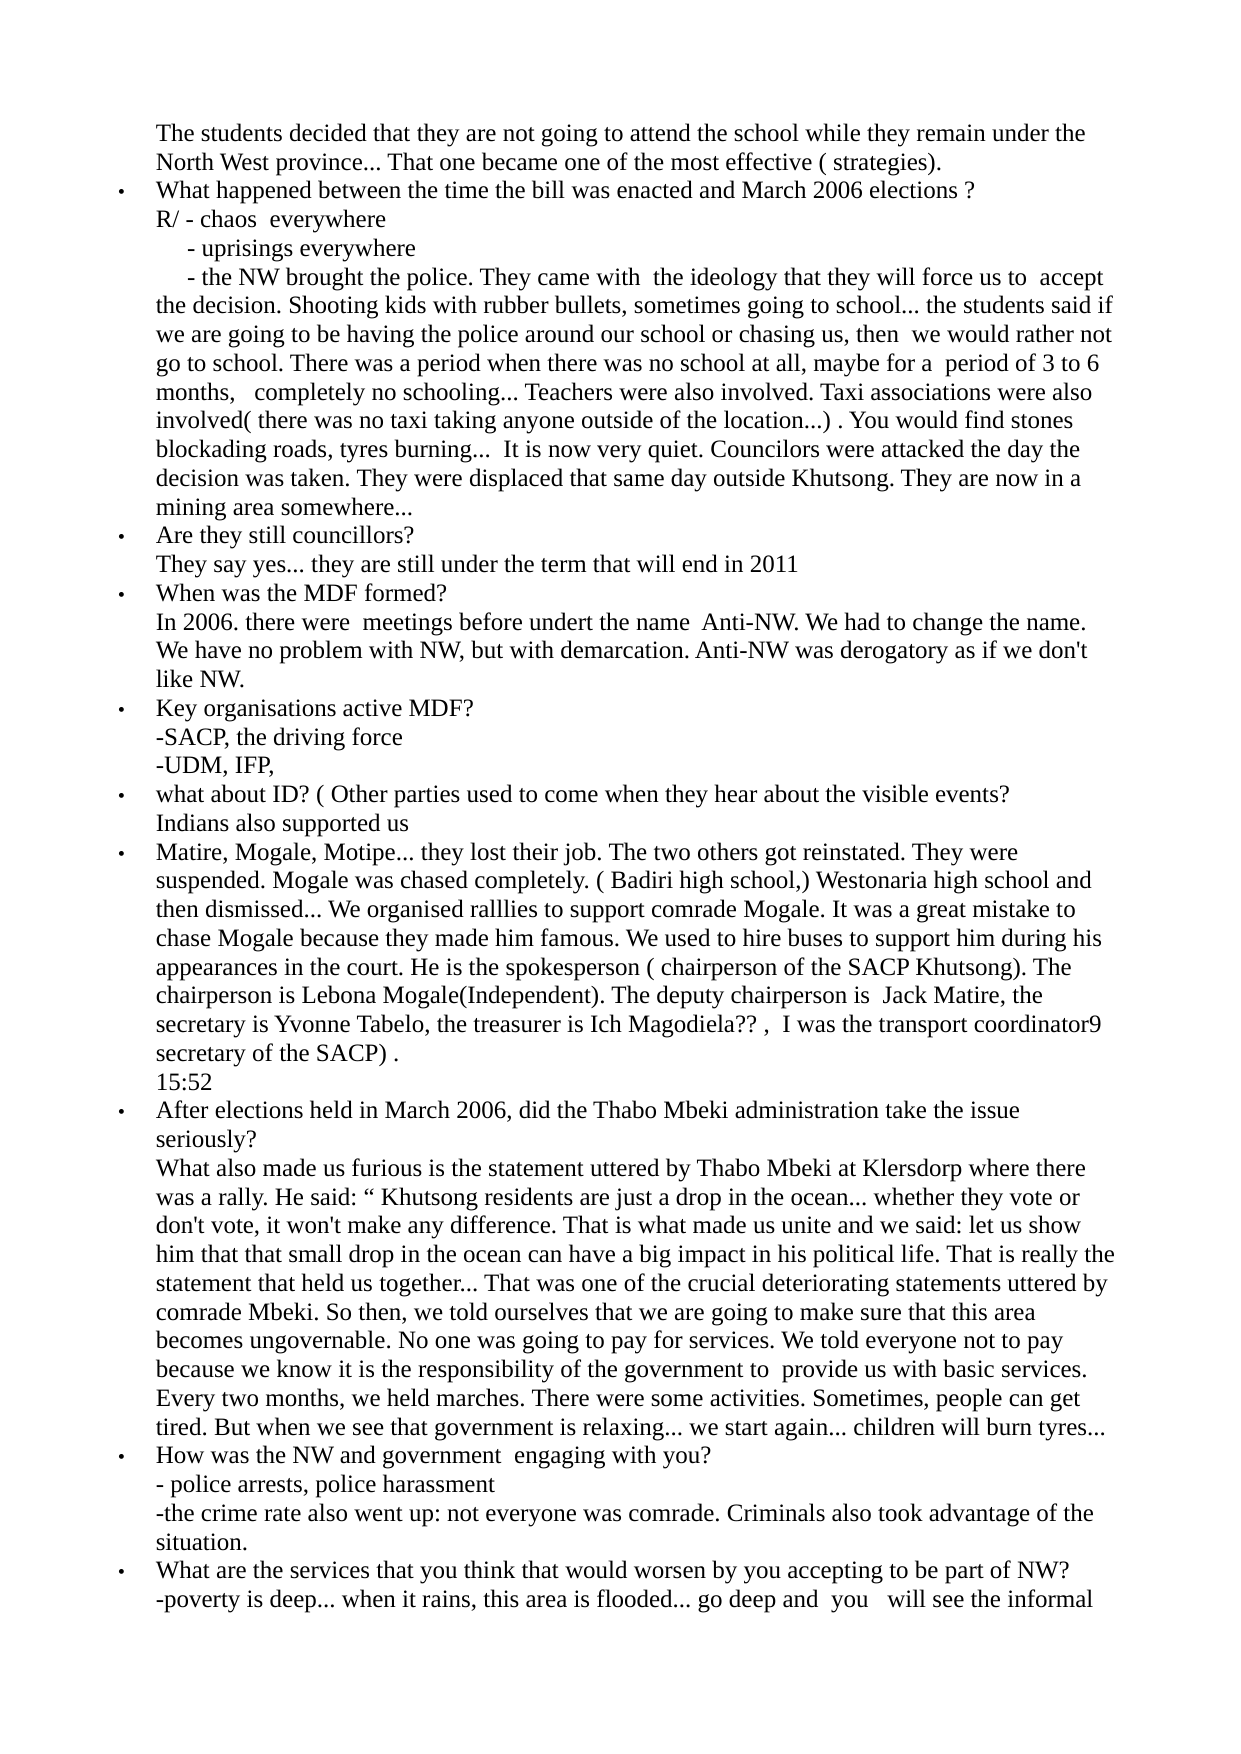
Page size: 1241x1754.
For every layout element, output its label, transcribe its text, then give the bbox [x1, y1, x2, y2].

list How was the NW and government engaging with you? [118, 1441, 1122, 1469]
list 15:52 [118, 1067, 1122, 1096]
list Matire, Mogale, Motipe... they lost their job. The two others got reinstated. They were suspended. Mogale was chased completely. ( Badiri high school,) Westonaria high school and then dismissed... We organised ralllies to support comrade Mogale. It was a great mistake to chase Mogale because they made him famous. We used to hire buses to support him during his appearances in the court. He is the spokesperson ( chairperson of the SACP Khutsong). The chairperson is Lebona Mogale(Independent). The deputy chairperson is Jack Matire, the secretary is Yvonne Tabelo, the treasurer is Ich Magodiela?? , I was the transport coordinator9 secretary of the SACP) . [118, 837, 1122, 1067]
list The students decided that they are not going to attend the school while they remain under the North West province... That one became one of the most effective ( strategies). [118, 118, 1122, 176]
list In 2006. there were meetings before undert the name Anti-NW. We had to change the name. We have no problem with NW, but with demarcation. Anti-NW was derogatory as if we don't like NW. [118, 607, 1122, 693]
list Indians also supported us [118, 808, 1122, 837]
list -poverty is deep... when it rains, this area is flooded... go deep and you will see the informal [118, 1584, 1122, 1613]
list - uprisings everywhere [118, 233, 1122, 262]
list - police arrests, police harassment [118, 1469, 1122, 1498]
list When was the MDF formed? [118, 578, 1122, 607]
list -SACP, the driving force [118, 722, 1122, 751]
list After elections held in March 2006, did the Thabo Mbeki administration take the issue seriously? [118, 1096, 1122, 1153]
list They say yes... they are still under the term that will end in 2011 [118, 549, 1122, 578]
list -the crime rate also went up: not everyone was comrade. Criminals also took advantage of the situation. [118, 1498, 1122, 1556]
list What are the services that you think that would worsen by you accepting to be part of NW? [118, 1556, 1122, 1584]
list What also made us furious is the statement uttered by Thabo Mbeki at Klersdorp where there was a rally. He said: “ Khutsong residents are just a drop in the ocean... whether they vote or don't vote, it won't make any difference. That is what made us unite and we said: let us show him that that small drop in the ocean can have a big impact in his political life. That is really the statement that held us together... That was one of the crucial deteriorating statements uttered by comrade Mbeki. So then, we told ourselves that we are going to make sure that this area becomes ungovernable. No one was going to pay for services. We told everyone not to pay because we know it is the responsibility of the government to provide us with basic services. Every two months, we held marches. There were some activities. Sometimes, people can get tired. But when we see that government is relaxing... we start again... children will burn tyres... [118, 1153, 1122, 1441]
list What happened between the time the bill was enacted and March 2006 elections ? [118, 176, 1122, 204]
list -UDM, IFP, [118, 751, 1122, 779]
list Key organisations active MDF? [118, 693, 1122, 722]
list Are they still councillors? [118, 521, 1122, 549]
list - the NW brought the police. They came with the ideology that they will force us to accept the decision. Shooting kids with rubber bullets, sometimes going to school... the students said if we are going to be having the police around our school or chasing us, then we would rather not go to school. There was a period when there was no school at all, maybe for a period of 3 to 6 months, completely no schooling... Teachers were also involved. Taxi associations were also involved( there was no taxi taking anyone outside of the location...) . You would find stones blockading roads, tyres burning... It is now very quiet. Councilors were attacked the day the decision was taken. They were displaced that same day outside Khutsong. They are now in a mining area somewhere... [118, 262, 1122, 521]
list what about ID? ( Other parties used to come when they hear about the visible events? [118, 779, 1122, 808]
list R/ - chaos everywhere [118, 204, 1122, 233]
